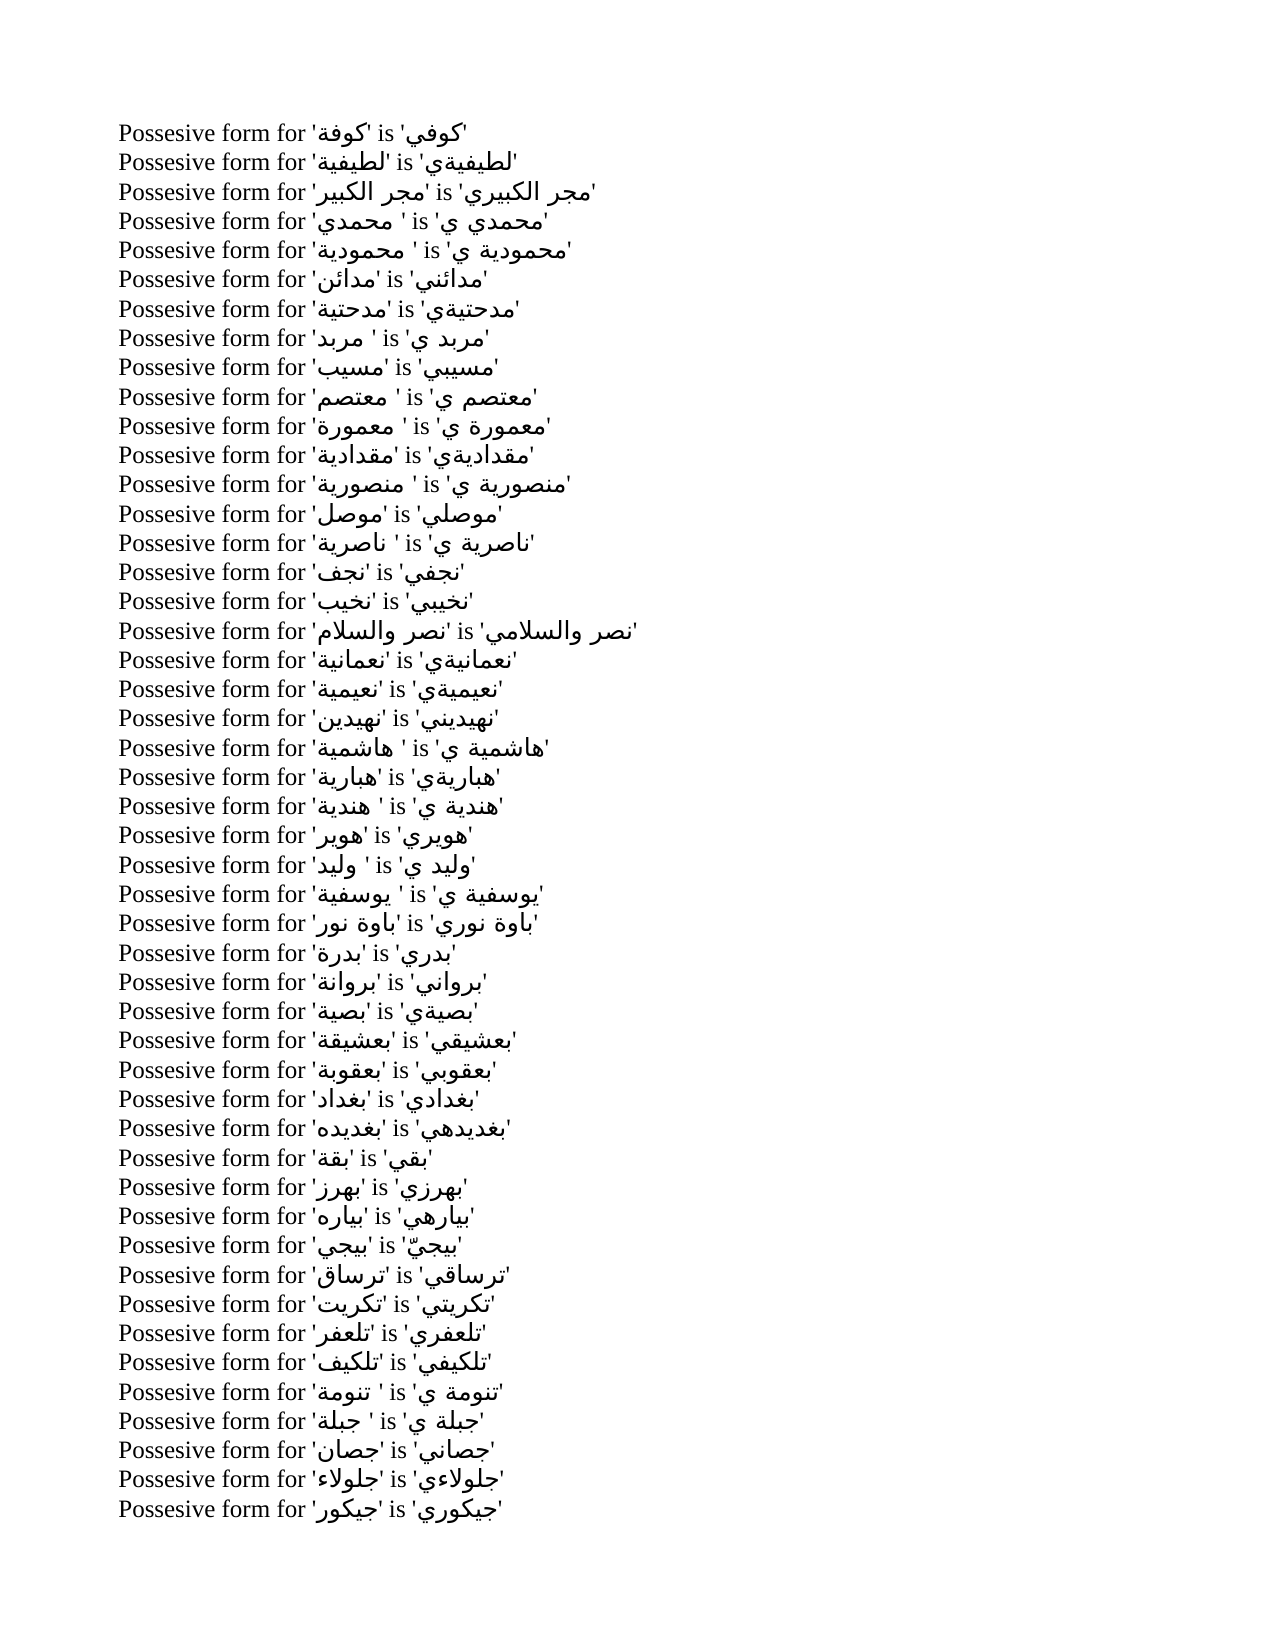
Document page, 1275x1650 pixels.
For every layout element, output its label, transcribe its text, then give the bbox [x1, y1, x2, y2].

text Possesive form for 'بغديده' is 'بغديدهي' [118, 1113, 1157, 1143]
text Possesive form for 'بيجي' is 'بيجيّ' [118, 1230, 1157, 1260]
text Possesive form for 'بروانة' is 'برواني' [118, 967, 1157, 996]
text Possesive form for 'مسيب' is 'مسيبي' [118, 352, 1157, 382]
text Possesive form for 'معمورة ' is 'معمورة ي' [118, 411, 1157, 440]
text Possesive form for 'هاشمية ' is 'هاشمية ي' [118, 733, 1157, 762]
text Possesive form for 'مقدادية' is 'مقداديةي' [118, 440, 1157, 469]
text Possesive form for 'نهيدين' is 'نهيديني' [118, 703, 1157, 733]
text Possesive form for 'مربد ' is 'مربد ي' [118, 323, 1157, 352]
text Possesive form for 'بعشيقة' is 'بعشيقي' [118, 1026, 1157, 1055]
text Possesive form for 'نصر والسلام' is 'نصر والسلامي' [118, 616, 1157, 645]
text Possesive form for 'بصية' is 'بصيةي' [118, 996, 1157, 1026]
text Possesive form for 'تلعفر' is 'تلعفري' [118, 1318, 1157, 1347]
text Possesive form for 'مدحتية' is 'مدحتيةي' [118, 294, 1157, 323]
text Possesive form for 'بعقوبة' is 'بعقوبي' [118, 1055, 1157, 1084]
text Possesive form for 'ناصرية ' is 'ناصرية ي' [118, 528, 1157, 557]
text Possesive form for 'جلولاء' is 'جلولاءي' [118, 1464, 1157, 1494]
text Possesive form for 'كوفة' is 'كوفي' [118, 118, 1157, 147]
text Possesive form for 'بدرة' is 'بدري' [118, 938, 1157, 967]
text Possesive form for 'تلكيف' is 'تلكيفي' [118, 1347, 1157, 1377]
text Possesive form for 'نعيمية' is 'نعيميةي' [118, 674, 1157, 703]
text Possesive form for 'جبلة ' is 'جبلة ي' [118, 1406, 1157, 1435]
text Possesive form for 'يوسفية ' is 'يوسفية ي' [118, 879, 1157, 908]
text Possesive form for 'جصان' is 'جصاني' [118, 1435, 1157, 1464]
text Possesive form for 'محمدي ' is 'محمدي ي' [118, 206, 1157, 235]
text Possesive form for 'نخيب' is 'نخيبي' [118, 586, 1157, 616]
text Possesive form for 'لطيفية' is 'لطيفيةي' [118, 147, 1157, 177]
text Possesive form for 'منصورية ' is 'منصورية ي' [118, 469, 1157, 499]
text Possesive form for 'ترساق' is 'ترساقي' [118, 1260, 1157, 1289]
text Possesive form for 'تنومة ' is 'تنومة ي' [118, 1377, 1157, 1406]
text Possesive form for 'بغداد' is 'بغدادي' [118, 1084, 1157, 1113]
text Possesive form for 'نعمانية' is 'نعمانيةي' [118, 645, 1157, 674]
text Possesive form for 'محمودية ' is 'محمودية ي' [118, 235, 1157, 264]
text Possesive form for 'بياره' is 'بيارهي' [118, 1201, 1157, 1230]
text Possesive form for 'هوير' is 'هويري' [118, 821, 1157, 850]
text Possesive form for 'باوة نور' is 'باوة نوري' [118, 908, 1157, 938]
text Possesive form for 'بقة' is 'بقي' [118, 1143, 1157, 1172]
text Possesive form for 'معتصم ' is 'معتصم ي' [118, 382, 1157, 411]
text Possesive form for 'هبارية' is 'هباريةي' [118, 762, 1157, 791]
text Possesive form for 'نجف' is 'نجفي' [118, 557, 1157, 586]
text Possesive form for 'موصل' is 'موصلي' [118, 499, 1157, 528]
text Possesive form for 'مجر الكبير' is 'مجر الكبيري' [118, 177, 1157, 206]
text Possesive form for 'مدائن' is 'مدائني' [118, 264, 1157, 294]
text Possesive form for 'هندية ' is 'هندية ي' [118, 791, 1157, 821]
text Possesive form for 'جيكور' is 'جيكوري' [118, 1494, 1157, 1523]
text Possesive form for 'بهرز' is 'بهرزي' [118, 1172, 1157, 1201]
text Possesive form for 'تكريت' is 'تكريتي' [118, 1289, 1157, 1318]
text Possesive form for 'وليد ' is 'وليد ي' [118, 850, 1157, 879]
